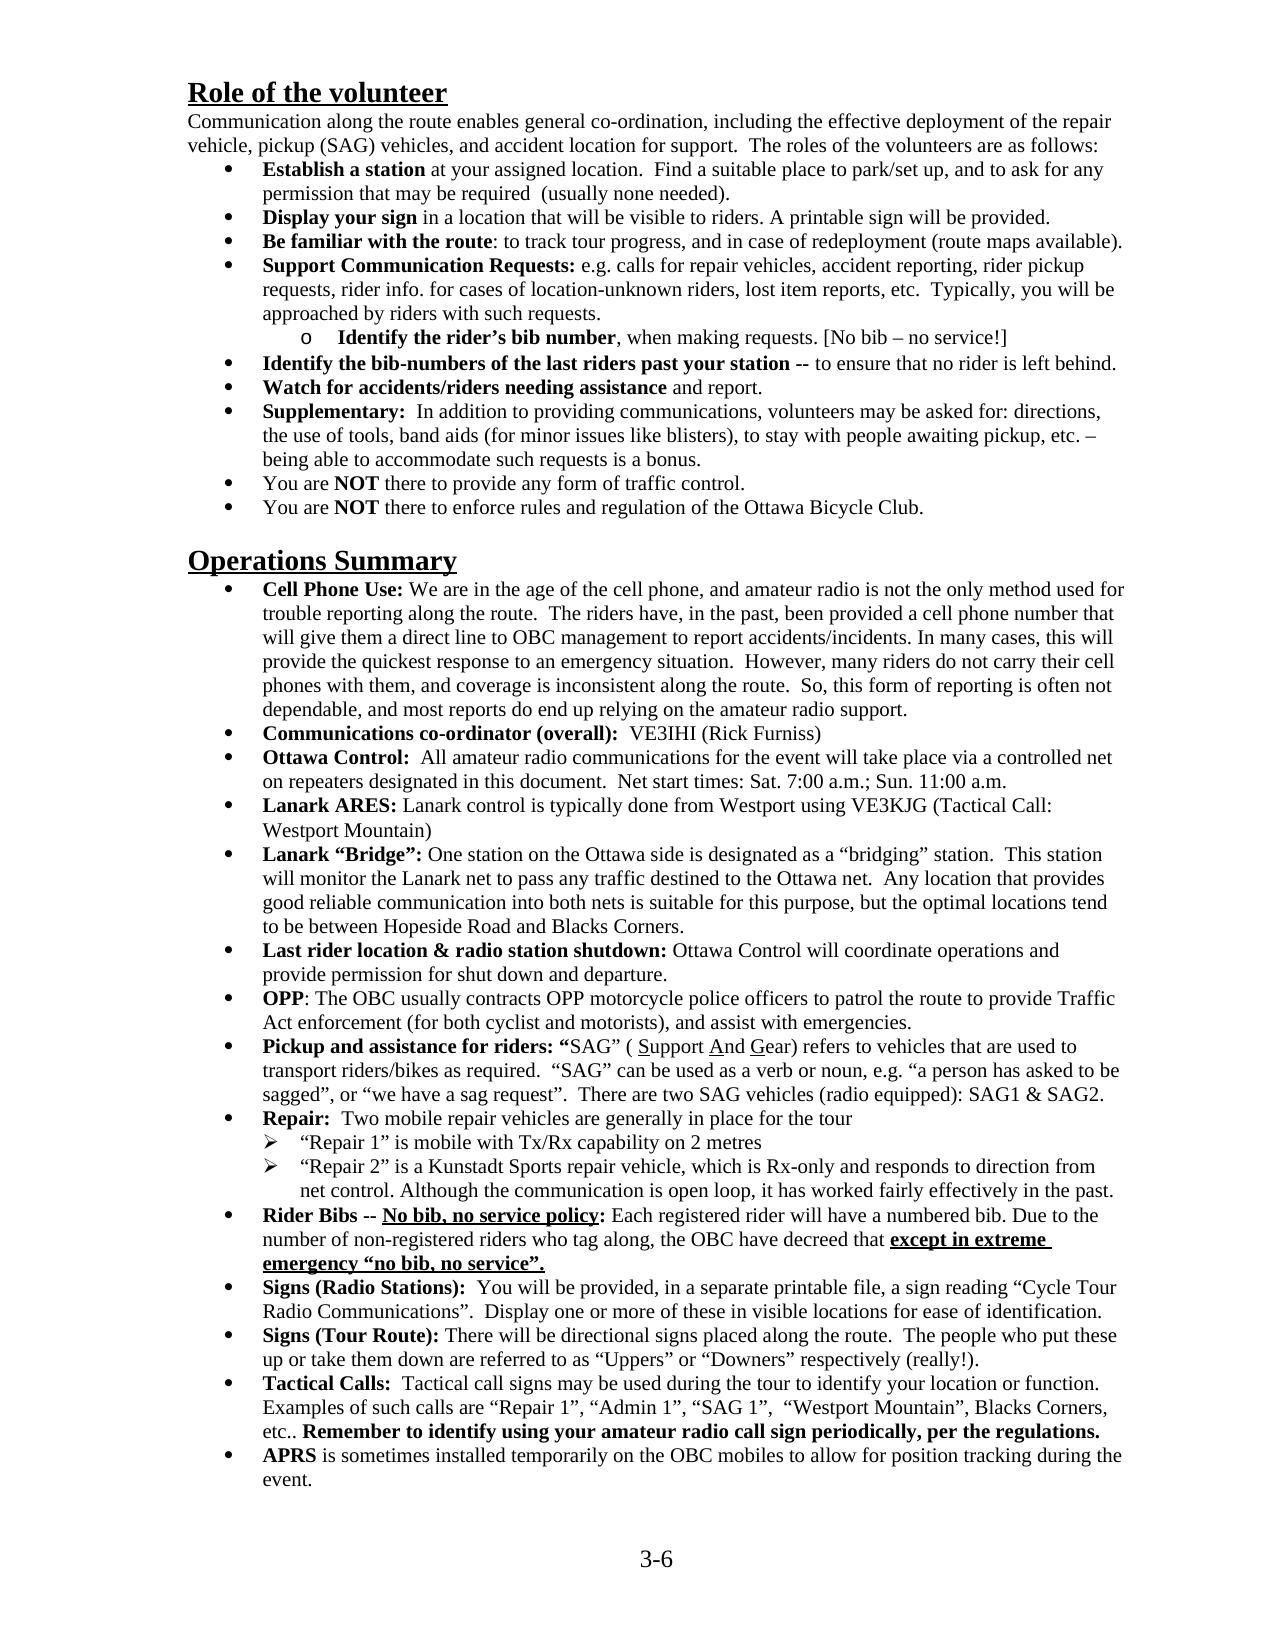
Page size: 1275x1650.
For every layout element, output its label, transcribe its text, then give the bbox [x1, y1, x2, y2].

text Operations Summary [187, 543, 1125, 577]
list Be familiar with the route: to track tour progress, and in case of redeployment (route maps available). [225, 229, 1125, 253]
list “Repair 1” is mobile with Tx/Rx capability on 2 metres [262, 1130, 1125, 1154]
list Supplementary: In addition to providing communications, volunteers may be asked for: directions, the use of tools, band aids (for minor issues like blisters), to stay with people awaiting pickup, etc. – being able to accommodate such requests is a bonus. [225, 399, 1125, 471]
list Communications co-ordinator (overall): VE3IHI (Rick Furniss) [225, 721, 1125, 745]
list You are NOT there to provide any form of traffic control. [225, 471, 1125, 495]
list Lanark “Bridge”: One station on the Ottawa side is designated as a “bridging” station. This station will monitor the Lanark net to pass any traffic destined to the Ottawa net. Any location that provides good reliable communication into both nets is suitable for this purpose, but the optimal locations tend to be between Hopeside Road and Blacks Corners. [225, 842, 1125, 938]
list Pickup and assistance for riders: “SAG” ( Support And Gear) refers to vehicles that are used to transport riders/bikes as required. “SAG” can be used as a verb or noun, e.g. “a person has asked to be sagged”, or “we have a sag request”. There are two SAG vehicles (radio equipped): SAG1 & SAG2. [225, 1034, 1125, 1106]
list Repair: Two mobile repair vehicles are generally in place for the tour [225, 1106, 1125, 1130]
list Cell Phone Use: We are in the age of the cell phone, and amateur radio is not the only method used for trouble reporting along the route. The riders have, in the past, been provided a cell phone number that will give them a direct line to OBC management to report accidents/incidents. In many cases, this will provide the quickest response to an emergency situation. However, many riders do not carry their cell phones with them, and coverage is inconsistent along the route. So, this form of reporting is often not dependable, and most reports do end up relying on the amateur radio support. [225, 577, 1125, 721]
text Role of the volunteer [187, 75, 1125, 108]
list OPP: The OBC usually contracts OPP motorcycle police officers to patrol the route to provide Traffic Act enforcement (for both cyclist and motorists), and assist with emergencies. [225, 986, 1125, 1034]
list Identify the rider’s bib number, when making requests. [No bib – no service!] [300, 325, 1125, 351]
text Communication along the route enables general co-ordination, including the effective deployment of the repair vehicle, pickup (SAG) vehicles, and accident location for support. The roles of the volunteers are as follows: [187, 108, 1125, 157]
list Last rider location & radio station shutdown: Ottawa Control will coordinate operations and provide permission for shut down and departure. [225, 938, 1125, 986]
list You are NOT there to enforce rules and regulation of the Ottawa Bicycle Club. [225, 495, 1125, 519]
list Rider Bibs -- No bib, no service policy: Each registered rider will have a numbered bib. Due to the number of non-registered riders who tag along, the OBC have decreed that except in extreme emergency “no bib, no service”. [225, 1202, 1125, 1275]
list “Repair 2” is a Kunstadt Sports repair vehicle, which is Rx-only and responds to direction from net control. Although the communication is open loop, it has worked fairly effectively in the past. [262, 1154, 1125, 1202]
list Establish a station at your assigned location. Find a suitable place to park/set up, and to ask for any permission that may be required (usually none needed). [225, 157, 1125, 205]
list APRS is sometimes installed temporarily on the OBC mobiles to allow for position tracking during the event. [225, 1443, 1125, 1491]
list Support Communication Requests: e.g. calls for repair vehicles, accident reporting, rider pickup requests, rider info. for cases of location-unknown riders, lost item reports, etc. Typically, you will be approached by riders with such requests. [225, 253, 1125, 325]
list Tactical Calls: Tactical call signs may be used during the tour to identify your location or function. Examples of such calls are “Repair 1”, “Admin 1”, “SAG 1”, “Westport Mountain”, Blacks Corners, etc.. Remember to identify using your amateur radio call sign periodically, per the regulations. [225, 1371, 1125, 1443]
list Signs (Radio Stations): You will be provided, in a separate printable file, a sign reading “Cycle Tour Radio Communications”. Display one or more of these in visible locations for ease of identification. [225, 1275, 1125, 1323]
list Lanark ARES: Lanark control is typically done from Westport using VE3KJG (Tactical Call: Westport Mountain) [225, 793, 1125, 842]
list Identify the bib-numbers of the last riders past your station -- to ensure that no rider is left behind. [225, 351, 1125, 375]
list Display your sign in a location that will be visible to riders. A printable sign will be provided. [225, 205, 1125, 229]
list Watch for accidents/riders needing assistance and report. [225, 375, 1125, 399]
list Ottawa Control: All amateur radio communications for the event will take place via a controlled net on repeaters designated in this document. Net start times: Sat. 7:00 a.m.; Sun. 11:00 a.m. [225, 745, 1125, 793]
list Signs (Tour Route): There will be directional signs placed along the route. The people who put these up or take them down are referred to as “Uppers” or “Downers” respectively (really!). [225, 1323, 1125, 1371]
